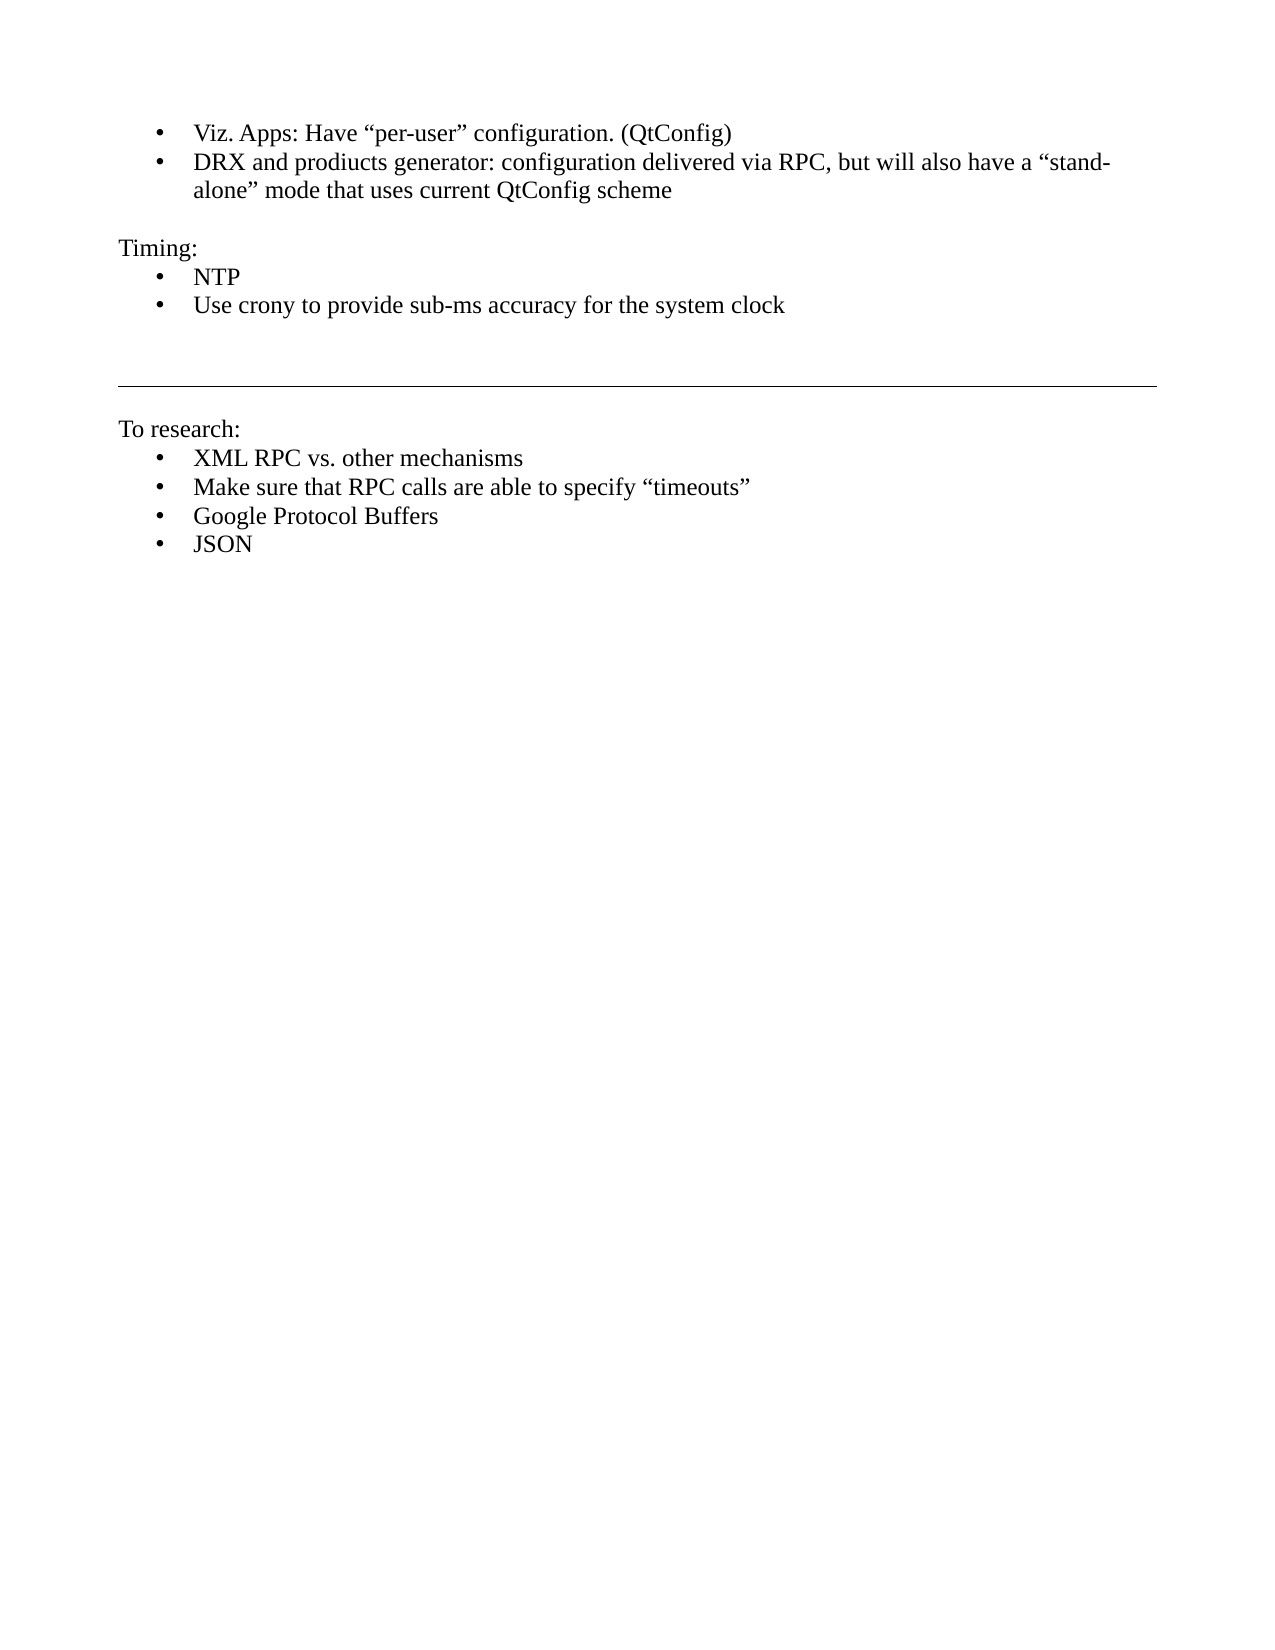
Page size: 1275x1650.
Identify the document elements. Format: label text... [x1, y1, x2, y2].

text Timing: [118, 233, 1157, 262]
list JSON [156, 529, 1157, 558]
text To research: [118, 414, 1157, 443]
list Google Protocol Buffers [156, 501, 1157, 529]
list Make sure that RPC calls are able to specify “timeouts” [156, 472, 1157, 501]
list XML RPC vs. other mechanisms [156, 443, 1157, 472]
list DRX and prodiucts generator: configuration delivered via RPC, but will also have a “stand-alone” mode that uses current QtConfig scheme [156, 147, 1157, 204]
list NTP [156, 262, 1157, 291]
list Viz. Apps: Have “per-user” configuration. (QtConfig) [156, 118, 1157, 147]
list Use crony to provide sub-ms accuracy for the system clock [156, 291, 1157, 319]
